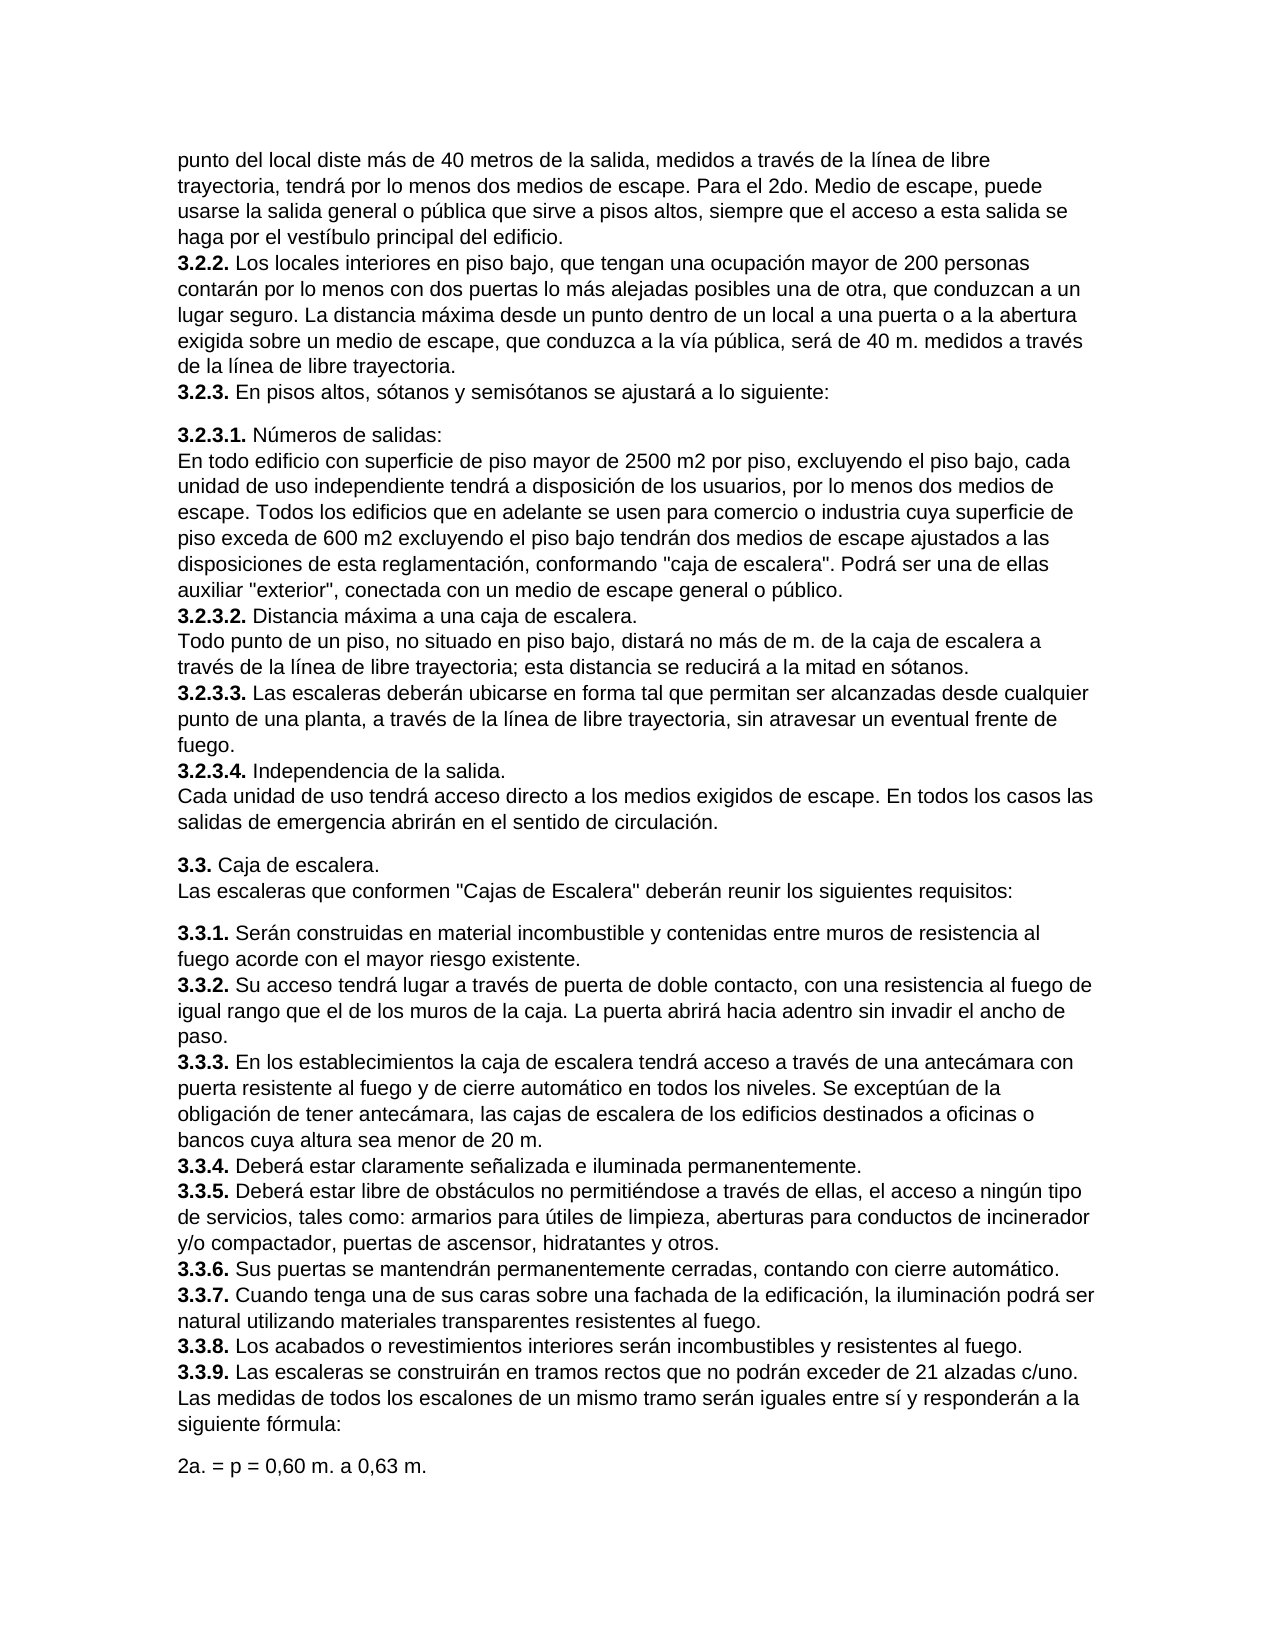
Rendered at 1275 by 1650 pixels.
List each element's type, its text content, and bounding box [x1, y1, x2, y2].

text punto del local diste más de 40 metros de la salida, medidos a través de la línea de libre trayectoria, tendrá por lo menos dos medios de escape. Para el 2do. Medio de escape, puede usarse la salida general o pública que sirve a pisos altos, siempre que el acceso a esta salida se haga por el vestíbulo principal del edificio. 3.2.2. Los locales interiores en piso bajo, que tengan una ocupación mayor de 200 personas contarán por lo menos con dos puertas lo más alejadas posibles una de otra, que conduzcan a un lugar seguro. La distancia máxima desde un punto dentro de un local a una puerta o a la abertura exigida sobre un medio de escape, que conduzca a la vía pública, será de 40 m. medidos a través de la línea de libre trayectoria. 3.2.3. En pisos altos, sótanos y semisótanos se ajustará a lo siguiente: [177, 148, 1098, 404]
text 3.3. Caja de escalera. Las escaleras que conformen "Cajas de Escalera" deberán reunir los siguientes requisitos: [177, 853, 1098, 902]
text 2a. = p = 0,60 m. a 0,63 m. [177, 1454, 1098, 1478]
text 3.2.3.1. Números de salidas: En todo edificio con superficie de piso mayor de 2500 m2 por piso, excluyendo el piso bajo, cada unidad de uso independiente tendrá a disposición de los usuarios, por lo menos dos medios de escape. Todos los edificios que en adelante se usen para comercio o industria cuya superficie de piso exceda de 600 m2 excluyendo el piso bajo tendrán dos medios de escape ajustados a las disposiciones de esta reglamentación, conformando "caja de escalera". Podrá ser una de ellas auxiliar "exterior", conectada con un medio de escape general o público. 3.2.3.2. Distancia máxima a una caja de escalera. Todo punto de un piso, no situado en piso bajo, distará no más de m. de la caja de escalera a través de la línea de libre trayectoria; esta distancia se reducirá a la mitad en sótanos. 3.2.3.3. Las escaleras deberán ubicarse en forma tal que permitan ser alcanzadas desde cualquier punto de una planta, a través de la línea de libre trayectoria, sin atravesar un eventual frente de fuego. 3.2.3.4. Independencia de la salida. Cada unidad de uso tendrá acceso directo a los medios exigidos de escape. En todos los casos las salidas de emergencia abrirán en el sentido de circulación. [177, 423, 1098, 834]
text 3.3.1. Serán construidas en material incombustible y contenidas entre muros de resistencia al fuego acorde con el mayor riesgo existente. 3.3.2. Su acceso tendrá lugar a través de puerta de doble contacto, con una resistencia al fuego de igual rango que el de los muros de la caja. La puerta abrirá hacia adentro sin invadir el ancho de paso. 3.3.3. En los establecimientos la caja de escalera tendrá acceso a través de una antecámara con puerta resistente al fuego y de cierre automático en todos los niveles. Se exceptúan de la obligación de tener antecámara, las cajas de escalera de los edificios destinados a oficinas o bancos cuya altura sea menor de 20 m. 3.3.4. Deberá estar claramente señalizada e iluminada permanentemente. 3.3.5. Deberá estar libre de obstáculos no permitiéndose a través de ellas, el acceso a ningún tipo de servicios, tales como: armarios para útiles de limpieza, aberturas para conductos de incinerador y/o compactador, puertas de ascensor, hidratantes y otros. 3.3.6. Sus puertas se mantendrán permanentemente cerradas, contando con cierre automático. 3.3.7. Cuando tenga una de sus caras sobre una fachada de la edificación, la iluminación podrá ser natural utilizando materiales transparentes resistentes al fuego. 3.3.8. Los acabados o revestimientos interiores serán incombustibles y resistentes al fuego. 3.3.9. Las escaleras se construirán en tramos rectos que no podrán exceder de 21 alzadas c/uno. Las medidas de todos los escalones de un mismo tramo serán iguales entre sí y responderán a la siguiente fórmula: [177, 921, 1098, 1436]
